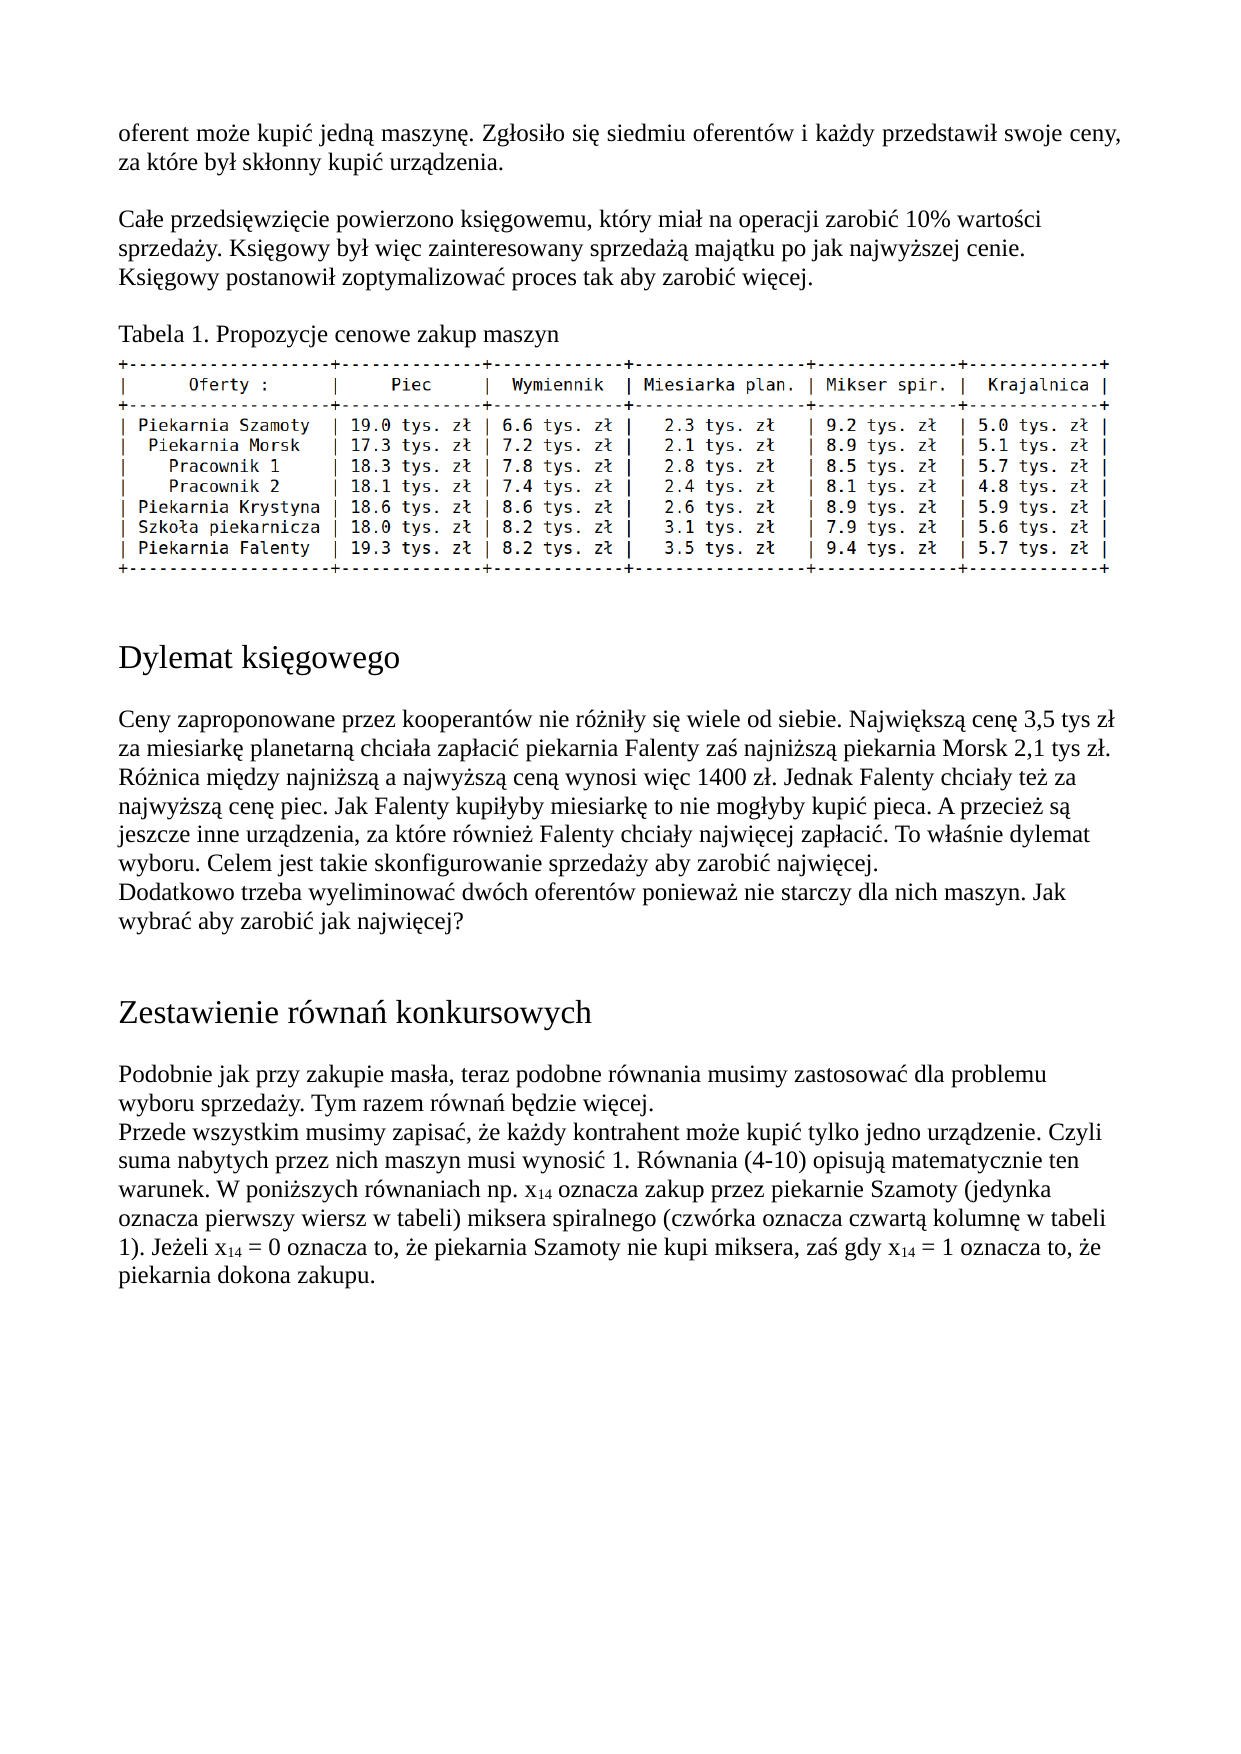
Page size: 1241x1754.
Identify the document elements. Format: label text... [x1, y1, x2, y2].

text Ceny zaproponowane przez kooperantów nie różniły się wiele od siebie. Największą cenę 3,5 tys zł za miesiarkę planetarną chciała zapłacić piekarnia Falenty zaś najniższą piekarnia Morsk 2,1 tys zł. Różnica między najniższą a najwyższą ceną wynosi więc 1400 zł. Jednak Falenty chciały też za najwyższą cenę piec. Jak Falenty kupiłyby miesiarkę to nie mogłyby kupić pieca. A przecież są jeszcze inne urządzenia, za które również Falenty chciały najwięcej zapłacić. To właśnie dylemat wyboru. Celem jest takie skonfigurowanie sprzedaży aby zarobić najwięcej. [118, 704, 1122, 877]
text oferent może kupić jedną maszynę. Zgłosiło się siedmiu oferentów i każdy przedstawił swoje ceny, za które był skłonny kupić urządzenia. [118, 118, 1122, 176]
text Przede wszystkim musimy zapisać, że każdy kontrahent może kupić tylko jedno urządzenie. Czyli suma nabytych przez nich maszyn musi wynosić 1. Równania (4-10) opisują matematycznie ten warunek. W poniższych równaniach np. x14 oznacza zakup przez piekarnie Szamoty (jedynka oznacza pierwszy wiersz w tabeli) miksera spiralnego (czwórka oznacza czwartą kolumnę w tabeli 1). Jeżeli x14 = 0 oznacza to, że piekarnia Szamoty nie kupi miksera, zaś gdy x14 = 1 oznacza to, że piekarnia dokona zakupu. [118, 1117, 1122, 1289]
text Tabela 1. Propozycje cenowe zakup maszyn [118, 319, 1122, 348]
text Całe przedsięwzięcie powierzono księgowemu, który miał na operacji zarobić 10% wartości sprzedaży. Księgowy był więc zainteresowany sprzedażą majątku po jak najwyższej cenie. Księgowy postanowił zoptymalizować proces tak aby zarobić więcej. [118, 204, 1122, 291]
text Podobnie jak przy zakupie masła, teraz podobne równania musimy zastosować dla problemu wyboru sprzedaży. Tym razem równań będzie więcej. [118, 1059, 1122, 1117]
text Dodatkowo trzeba wyeliminować dwóch oferentów ponieważ nie starczy dla nich maszyn. Jak wybrać aby zarobić jak najwięcej? [118, 877, 1122, 934]
text Zestawienie równań konkursowych [118, 992, 1122, 1030]
text Dylemat księgowego [118, 637, 1122, 676]
picture [111, 354, 1116, 580]
